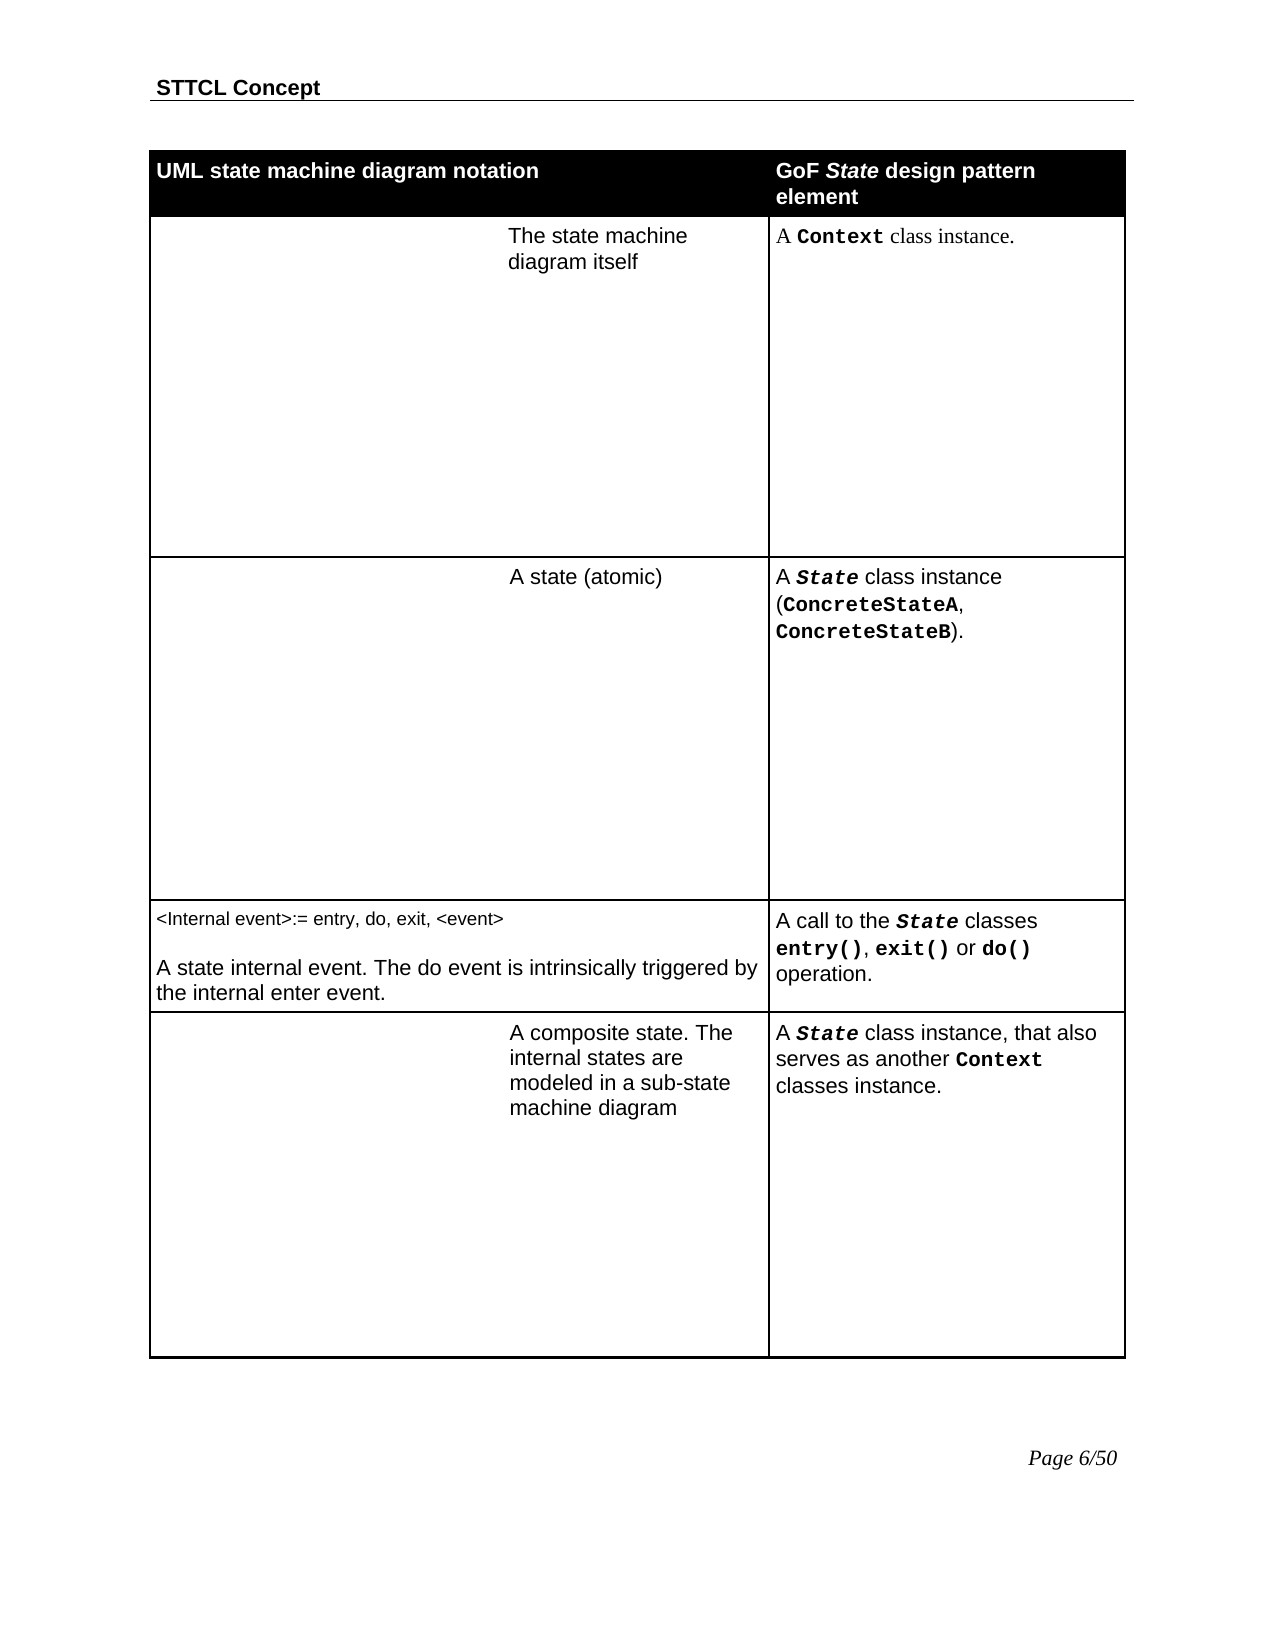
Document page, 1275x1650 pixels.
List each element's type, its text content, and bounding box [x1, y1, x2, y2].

table_cell A state (atomic) [151, 558, 768, 899]
table_cell A composite state. The internal states are modeled in a sub-state machine diagram [151, 1013, 768, 1356]
table_header GoF State design pattern element [770, 152, 1124, 215]
table_cell A State class instance (ConcreteStateA, ConcreteStateB). [770, 558, 1124, 899]
table_cell A State class instance, that also serves as another Context classes instance. [770, 1013, 1124, 1356]
table_header UML state machine diagram notation [151, 152, 768, 215]
table_cell <Internal event>:= entry, do, exit, <event> A state internal event. The do event is intrinsically triggered by the internal enter event. [151, 901, 768, 1011]
table_cell A call to the State classes entry(), exit() or do() operation. [770, 901, 1124, 1011]
table_cell A Context class instance. [770, 217, 1124, 556]
table_cell The state machine diagram itself [151, 217, 768, 556]
